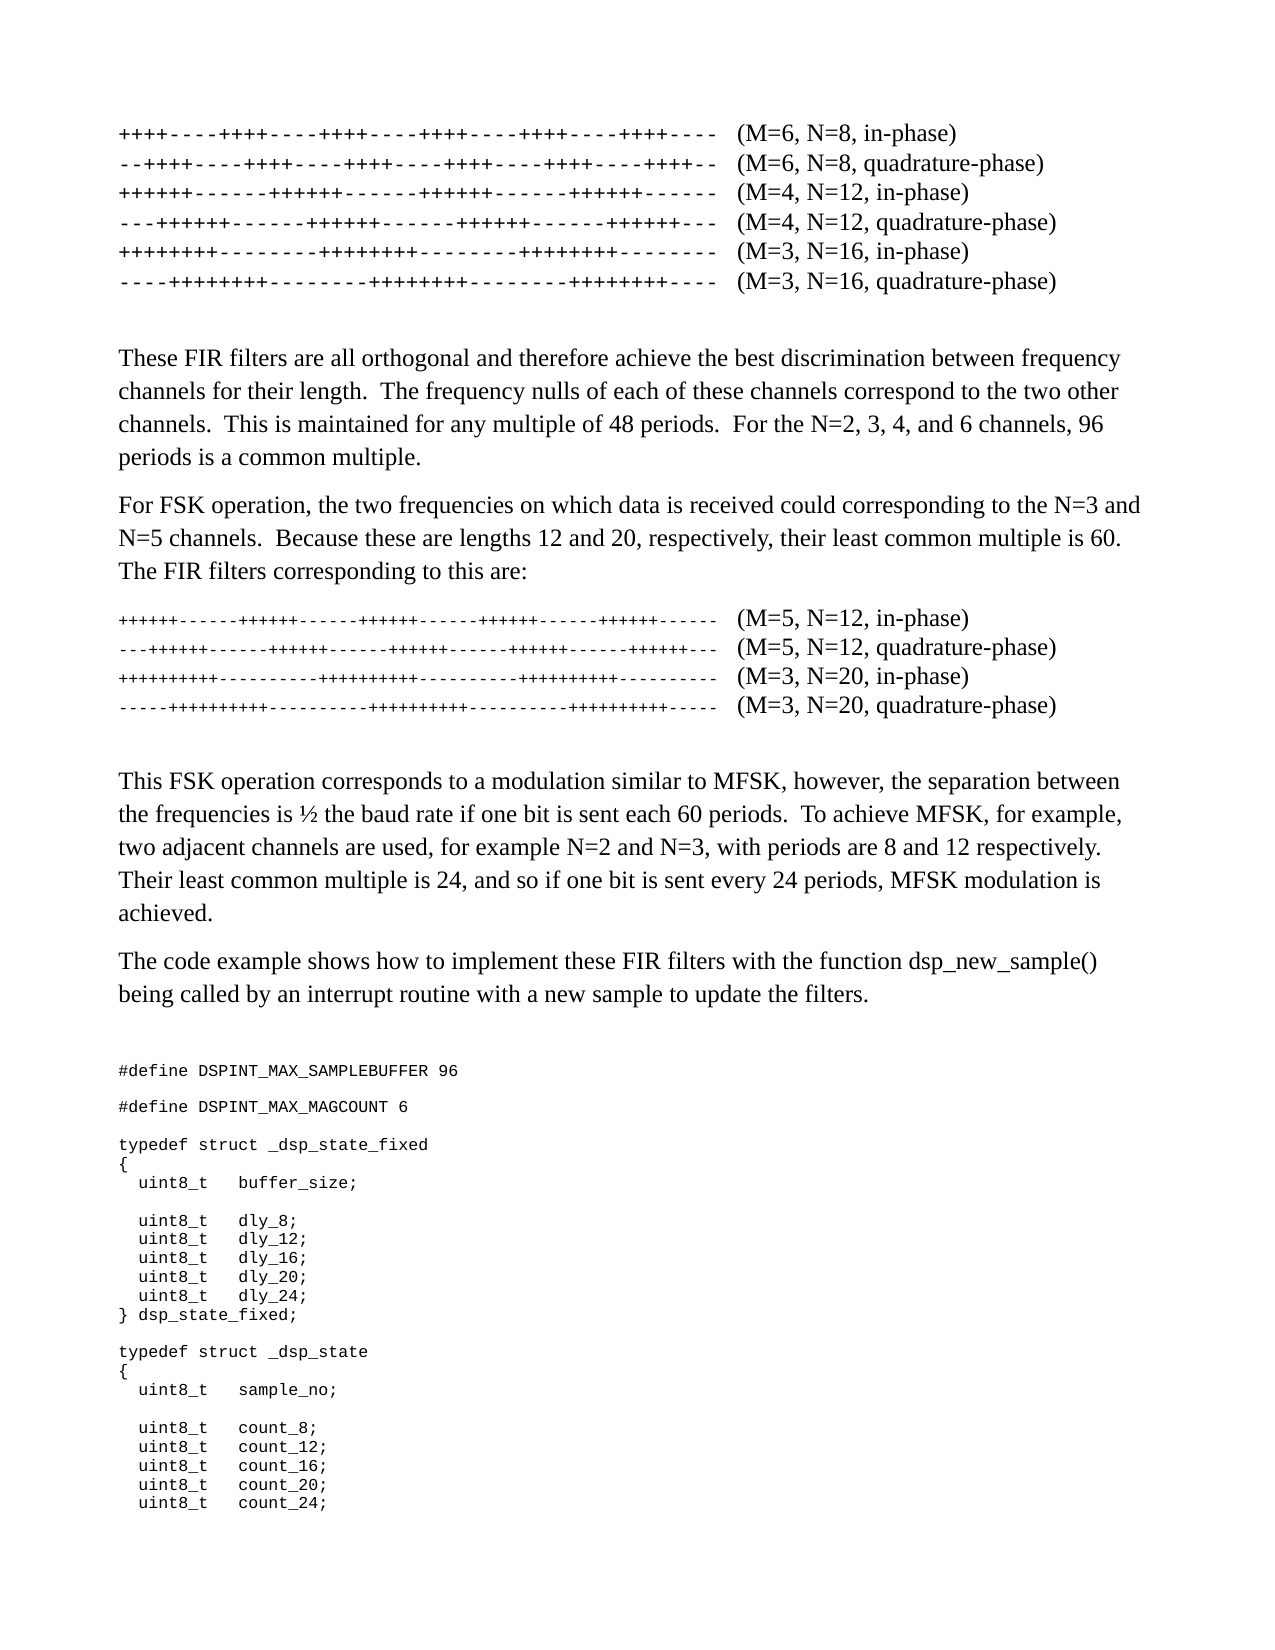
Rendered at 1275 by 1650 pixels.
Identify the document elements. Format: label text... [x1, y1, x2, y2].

text { [118, 1363, 1157, 1382]
text The code example shows how to implement these FIR filters with the function dsp_new_sample() being called by an interrupt routine with a new sample to update the filters. [118, 946, 1157, 1008]
text These FIR filters are all orthogonal and therefore achieve the best discrimination between frequency channels for their length. The frequency nulls of each of these channels correspond to the two other channels. This is maintained for any multiple of 48 periods. For the N=2, 3, 4, and 6 channels, 96 periods is a common multiple. [118, 343, 1157, 471]
text #define DSPINT_MAX_MAGCOUNT 6 [118, 1099, 1157, 1118]
text This FSK operation corresponds to a modulation similar to MFSK, however, the separation between the frequencies is ½ the baud rate if one bit is sent each 60 periods. To achieve MFSK, for example, two adjacent channels are used, for example N=2 and N=3, with periods are 8 and 12 respectively. Their least common multiple is 24, and so if one bit is sent every 24 periods, MFSK modulation is achieved. [118, 766, 1157, 927]
text uint8_t count_16; [118, 1457, 1157, 1476]
text uint8_t count_8; [118, 1419, 1157, 1438]
text uint8_t buffer_size; [118, 1174, 1157, 1193]
text typedef struct _dsp_state [118, 1344, 1157, 1363]
text ++++++------++++++------++++++------++++++------ (M=4, N=12, in-phase) [118, 177, 1157, 207]
text #define DSPINT_MAX_SAMPLEBUFFER 96 [118, 1063, 1157, 1082]
text ++++----++++----++++----++++----++++----++++---- (M=6, N=8, in-phase) [118, 118, 1157, 148]
text uint8_t count_20; [118, 1476, 1157, 1495]
text uint8_t count_24; [118, 1495, 1157, 1514]
text ---++++++------++++++------++++++------++++++------++++++--- (M=5, N=12, quadrature-phase) [118, 632, 1157, 661]
text uint8_t dly_24; [118, 1287, 1157, 1306]
text uint8_t count_12; [118, 1438, 1157, 1457]
text uint8_t dly_20; [118, 1269, 1157, 1287]
text uint8_t dly_8; [118, 1212, 1157, 1231]
text --++++----++++----++++----++++----++++----++++-- (M=6, N=8, quadrature-phase) [118, 148, 1157, 177]
text { [118, 1156, 1157, 1174]
text ++++++++++----------++++++++++----------++++++++++---------- (M=3, N=20, in-phase) [118, 661, 1157, 690]
text ---++++++------++++++------++++++------++++++--- (M=4, N=12, quadrature-phase) [118, 207, 1157, 236]
text uint8_t dly_16; [118, 1250, 1157, 1269]
text } dsp_state_fixed; [118, 1306, 1157, 1325]
text uint8_t dly_12; [118, 1231, 1157, 1250]
text typedef struct _dsp_state_fixed [118, 1137, 1157, 1156]
text uint8_t sample_no; [118, 1382, 1157, 1401]
text ----++++++++--------++++++++--------++++++++---- (M=3, N=16, quadrature-phase) [118, 266, 1157, 296]
text ++++++++--------++++++++--------++++++++-------- (M=3, N=16, in-phase) [118, 236, 1157, 266]
text ++++++------++++++------++++++------++++++------++++++------ (M=5, N=12, in-phase) [118, 603, 1157, 632]
text -----++++++++++----------++++++++++----------++++++++++----- (M=3, N=20, quadrature-phase) [118, 690, 1157, 718]
